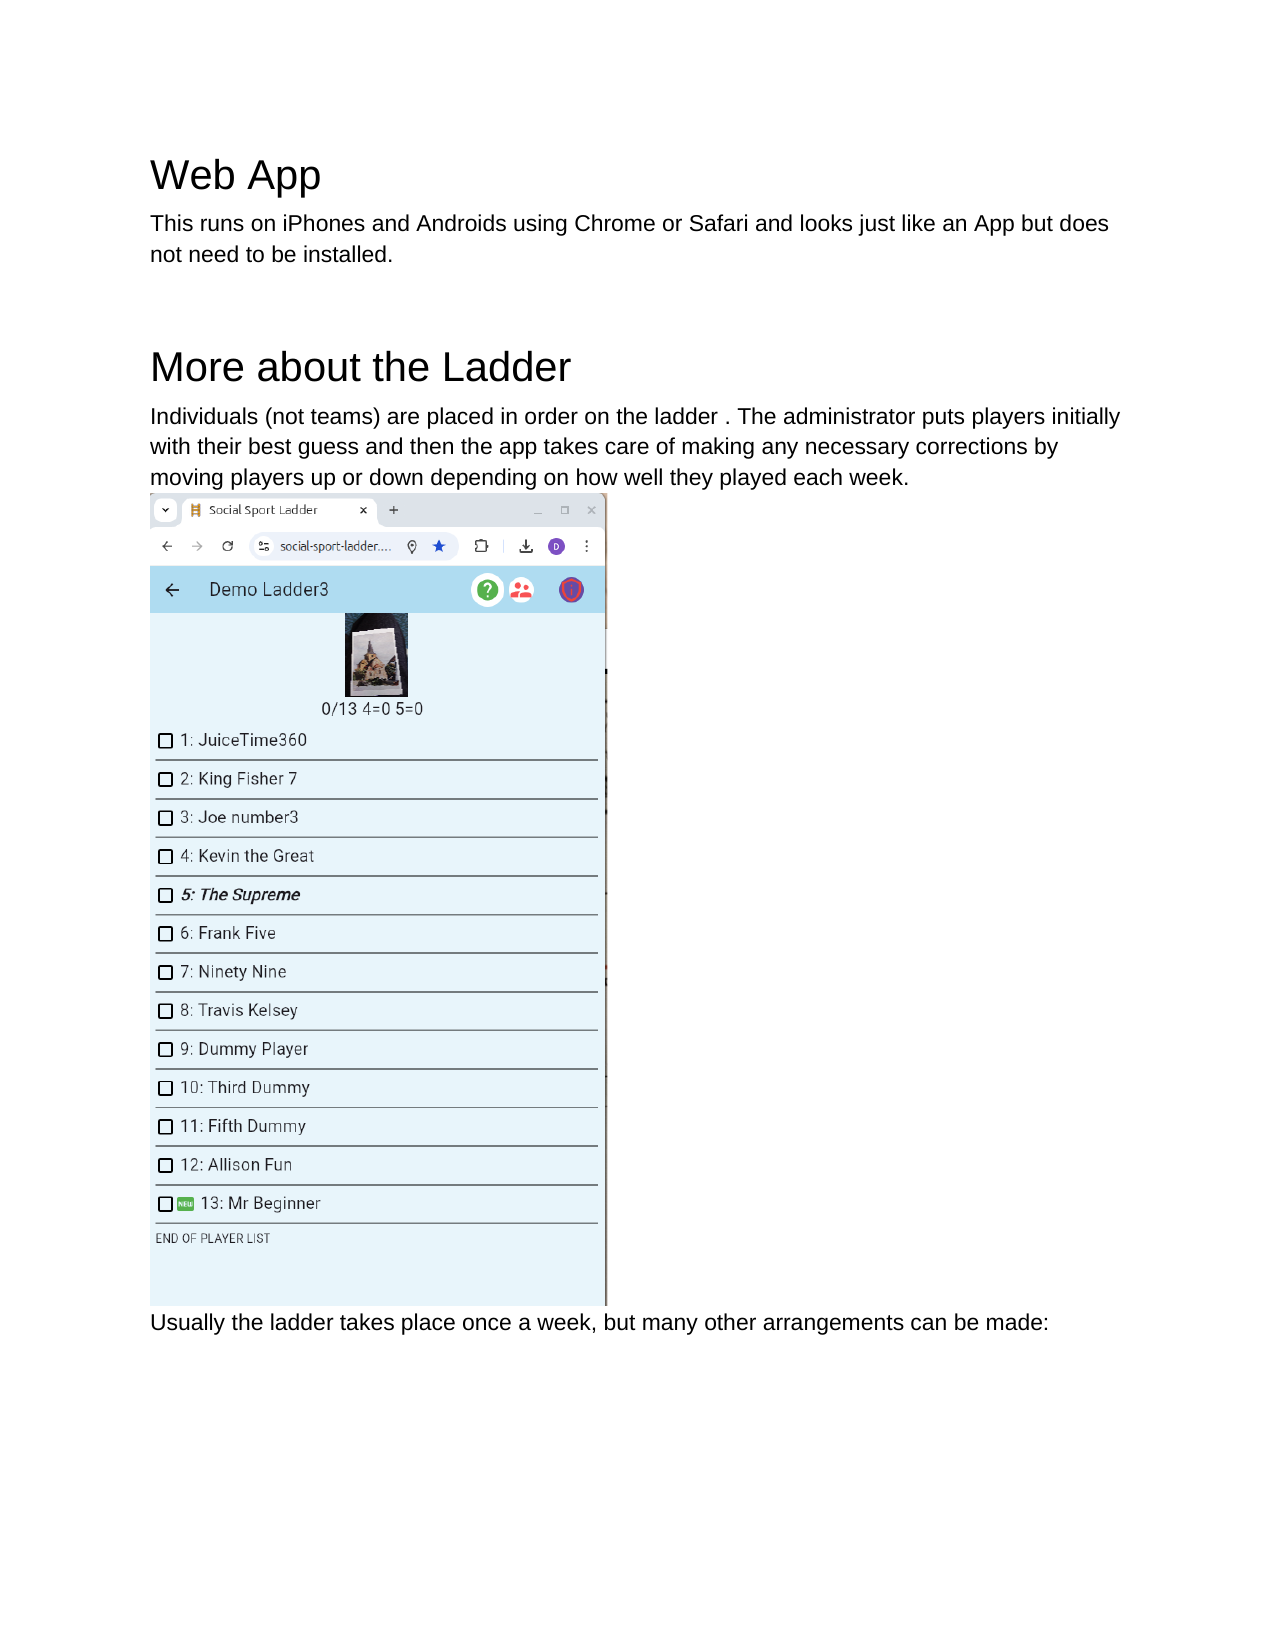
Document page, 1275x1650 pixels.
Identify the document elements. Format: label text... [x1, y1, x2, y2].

subtitle More about the Ladder [150, 343, 1125, 391]
text Individuals (not teams) are placed in order on the ladder . The administrator puts players initially with their best guess and then the app takes care of making any necessary corrections by moving players up or down depending on how well they played each week. [150, 403, 1125, 490]
text This runs on iPhones and Androids using Chrome or Safari and looks just like an App but does not need to be installed. [150, 210, 1125, 267]
text Usually the ladder takes place once a week, but many other arrangements can be made: [150, 1309, 1125, 1336]
picture [150, 493, 608, 1306]
subtitle Web App [150, 150, 1125, 198]
